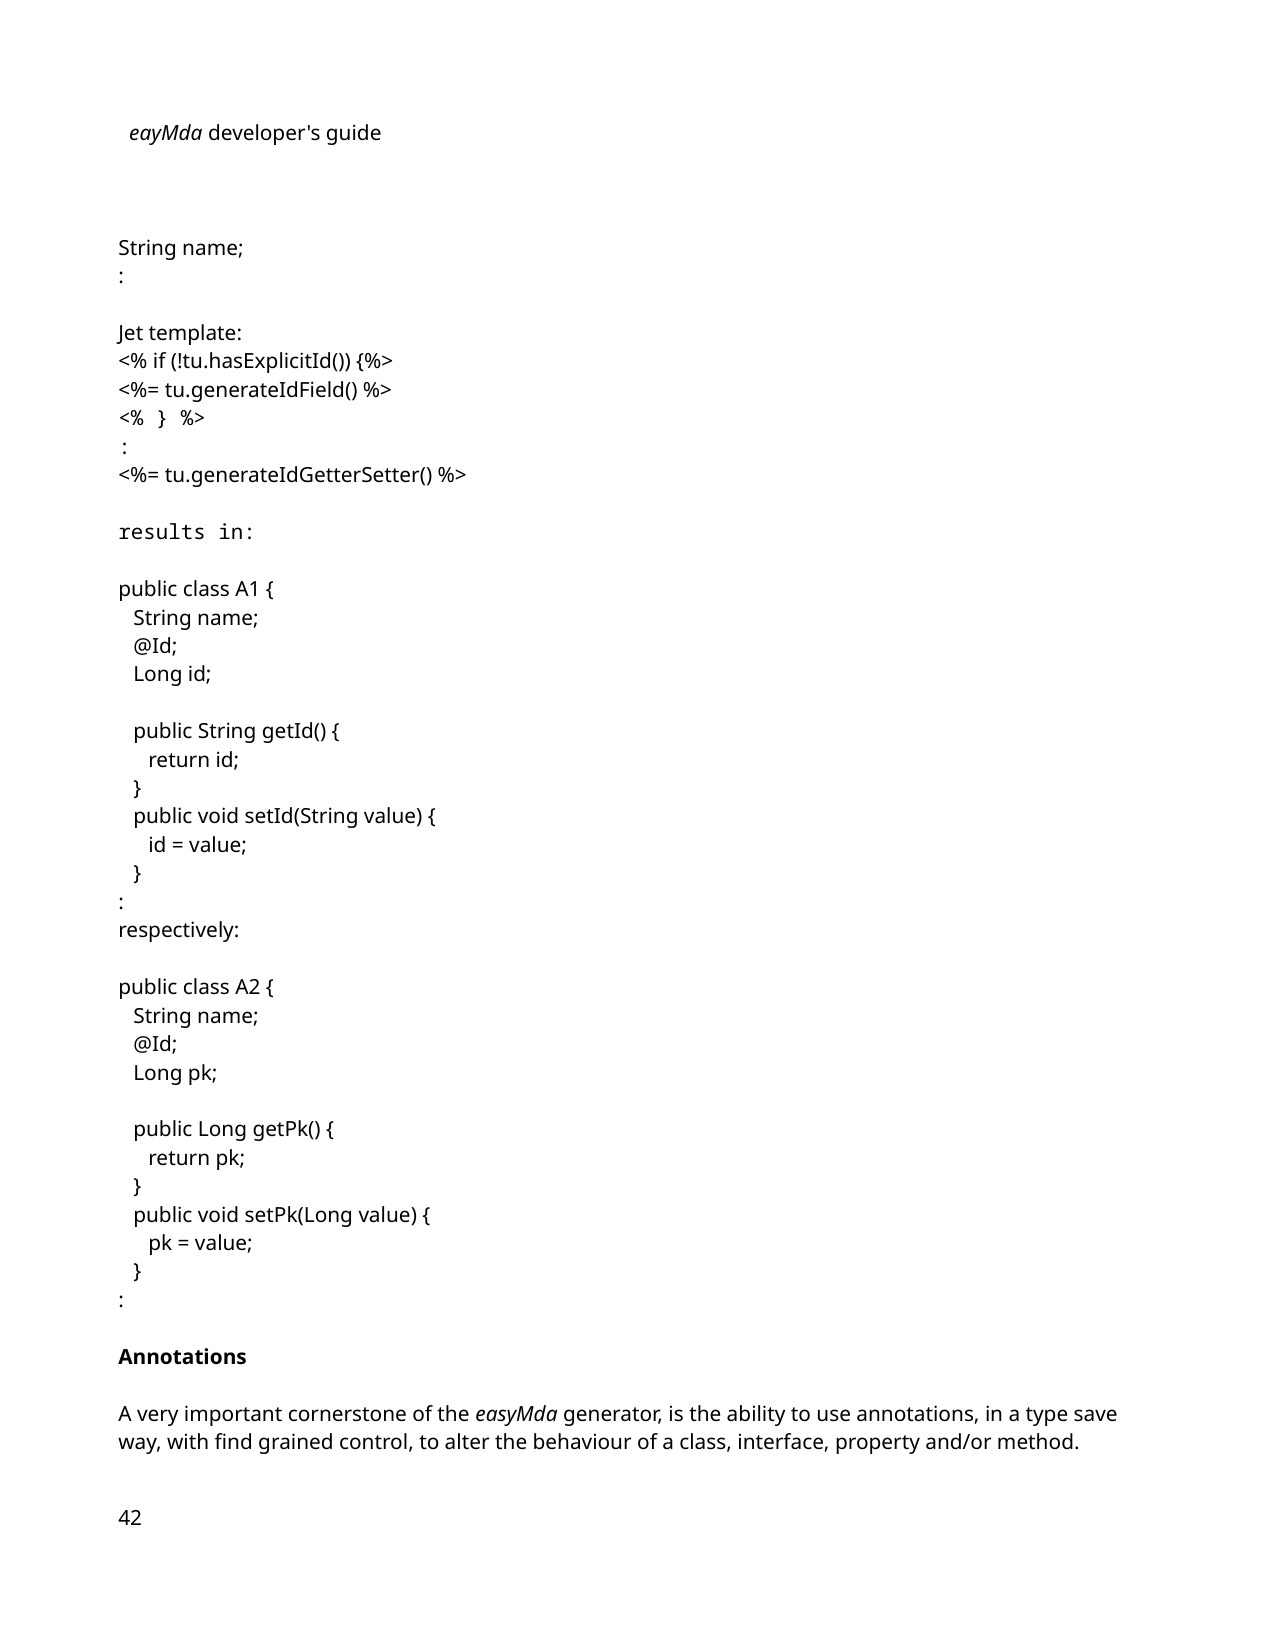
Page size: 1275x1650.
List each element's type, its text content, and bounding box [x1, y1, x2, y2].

text public Long getPk() { [118, 1114, 1157, 1143]
text : [118, 261, 1157, 290]
text } [118, 858, 1157, 887]
text public String getId() { [118, 716, 1157, 745]
text respectively: [118, 915, 1157, 944]
text <% } %> [118, 403, 1157, 432]
text id = value; [118, 830, 1157, 858]
text pk = value; [118, 1228, 1157, 1257]
text <%= tu.generateIdGetterSetter() %> [118, 460, 1157, 489]
text return id; [118, 745, 1157, 773]
text return pk; [118, 1143, 1157, 1171]
text Annotations [118, 1342, 1157, 1370]
text String name; [118, 1001, 1157, 1029]
text String name; [118, 603, 1157, 631]
text <% if (!tu.hasExplicitId()) {%> [118, 347, 1157, 375]
text public void setPk(Long value) { [118, 1200, 1157, 1228]
text } [118, 1171, 1157, 1200]
text : [118, 432, 1157, 460]
text A very important cornerstone of the easyMda generator, is the ability to use annotations, in a type save way, with find grained control, to alter the behaviour of a class, interface, property and/or method. [118, 1399, 1157, 1456]
text @Id; [118, 631, 1157, 659]
text Long id; [118, 659, 1157, 688]
text public void setId(String value) { [118, 802, 1157, 830]
text results in: [118, 517, 1157, 546]
text <%= tu.generateIdField() %> [118, 375, 1157, 403]
text } [118, 1257, 1157, 1285]
text } [118, 773, 1157, 802]
text String name; [118, 233, 1157, 261]
text public class A2 { [118, 972, 1157, 1001]
text public class A1 { [118, 574, 1157, 603]
text : [118, 1285, 1157, 1313]
text Long pk; [118, 1058, 1157, 1086]
text Jet template: [118, 318, 1157, 347]
text : [118, 887, 1157, 915]
text @Id; [118, 1029, 1157, 1058]
